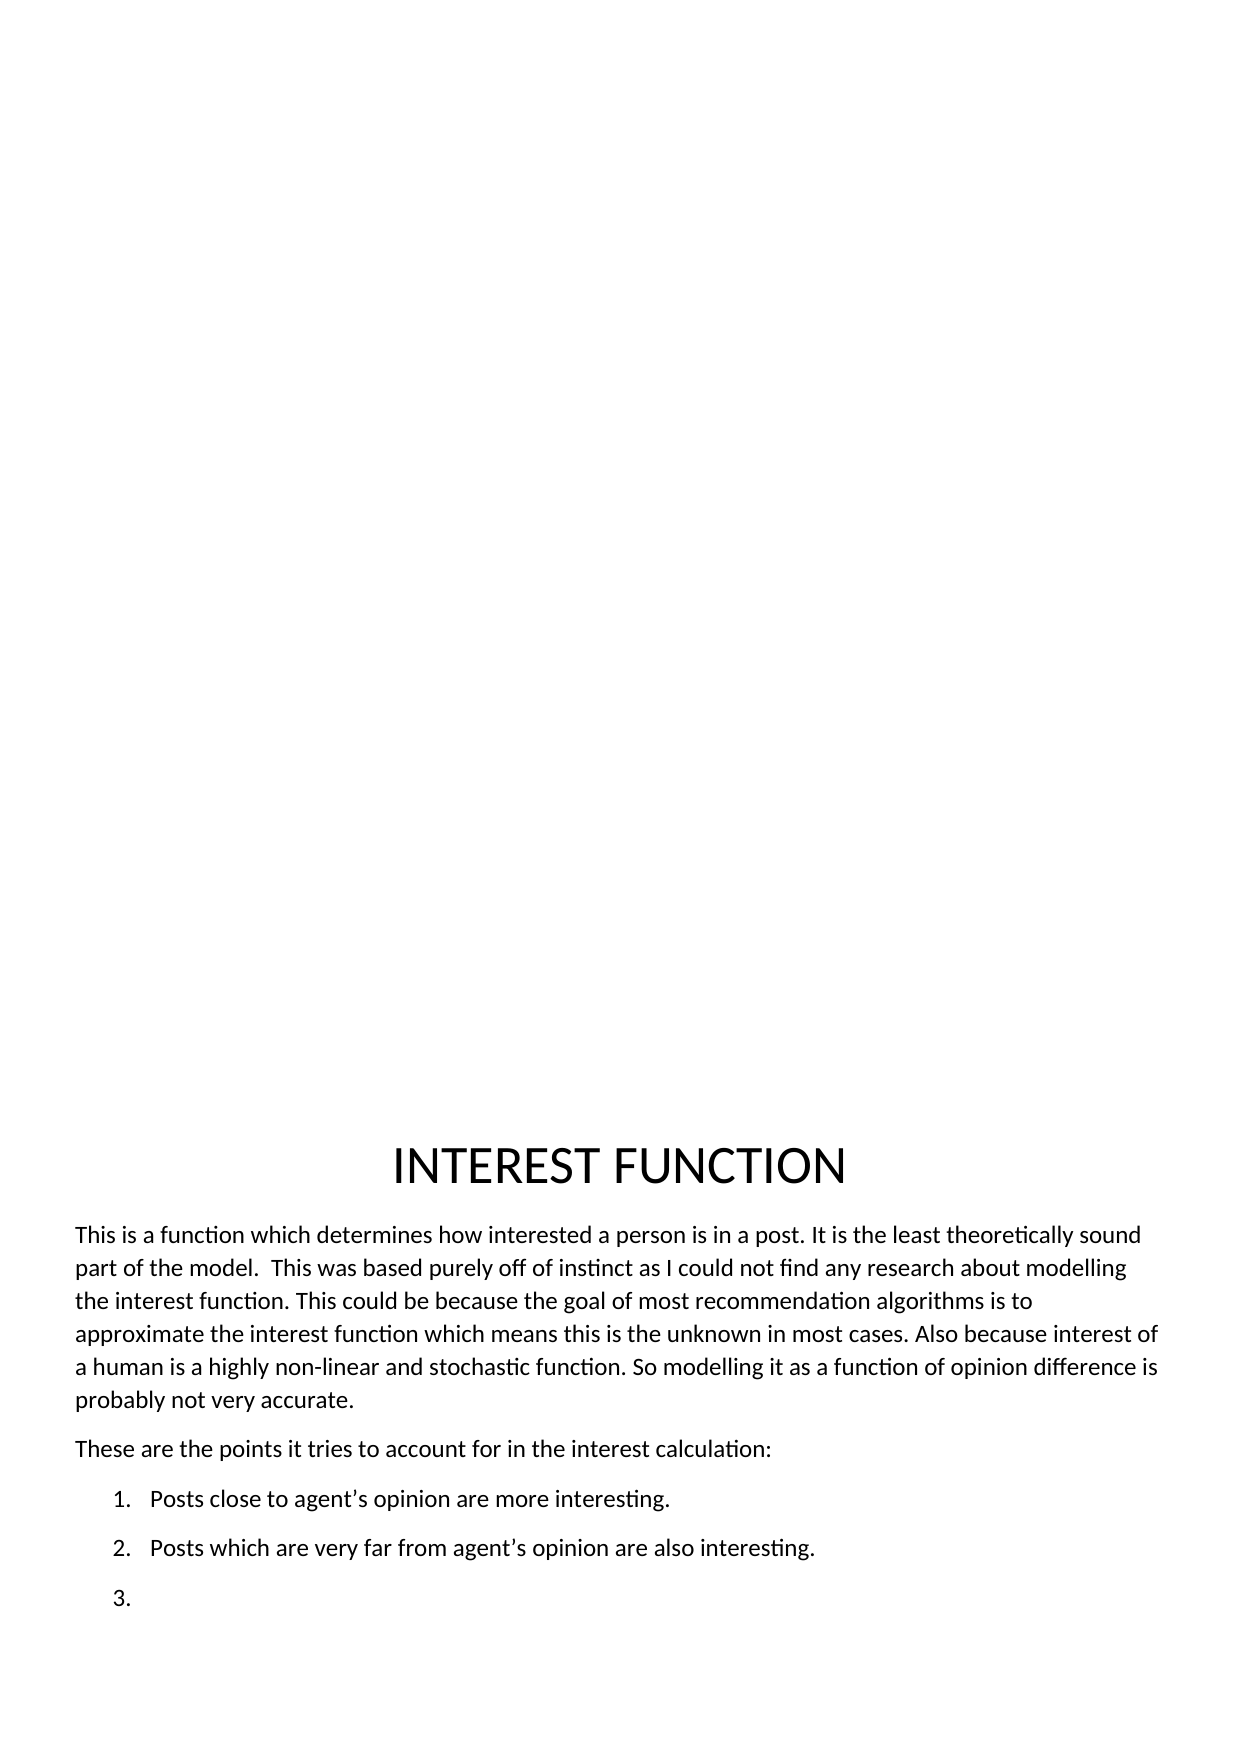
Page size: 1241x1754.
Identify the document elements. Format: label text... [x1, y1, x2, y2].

text These are the points it tries to account for in the interest calculation: [75, 1433, 1165, 1464]
list Posts which are very far from agent’s opinion are also interesting. [112, 1533, 1165, 1563]
text INTEREST FUNCTION [75, 1131, 1165, 1197]
text This is a function which determines how interested a person is in a post. It is the least theoretically sound part of the model. This was based purely off of instinct as I could not find any research about modelling the interest function. This could be because the goal of most recommendation algorithms is to approximate the interest function which means this is the unknown in most cases. Also because interest of a human is a highly non-linear and stochastic function. So modelling it as a function of opinion difference is probably not very accurate. [75, 1219, 1165, 1414]
list Posts close to agent’s opinion are more interesting. [112, 1483, 1165, 1513]
